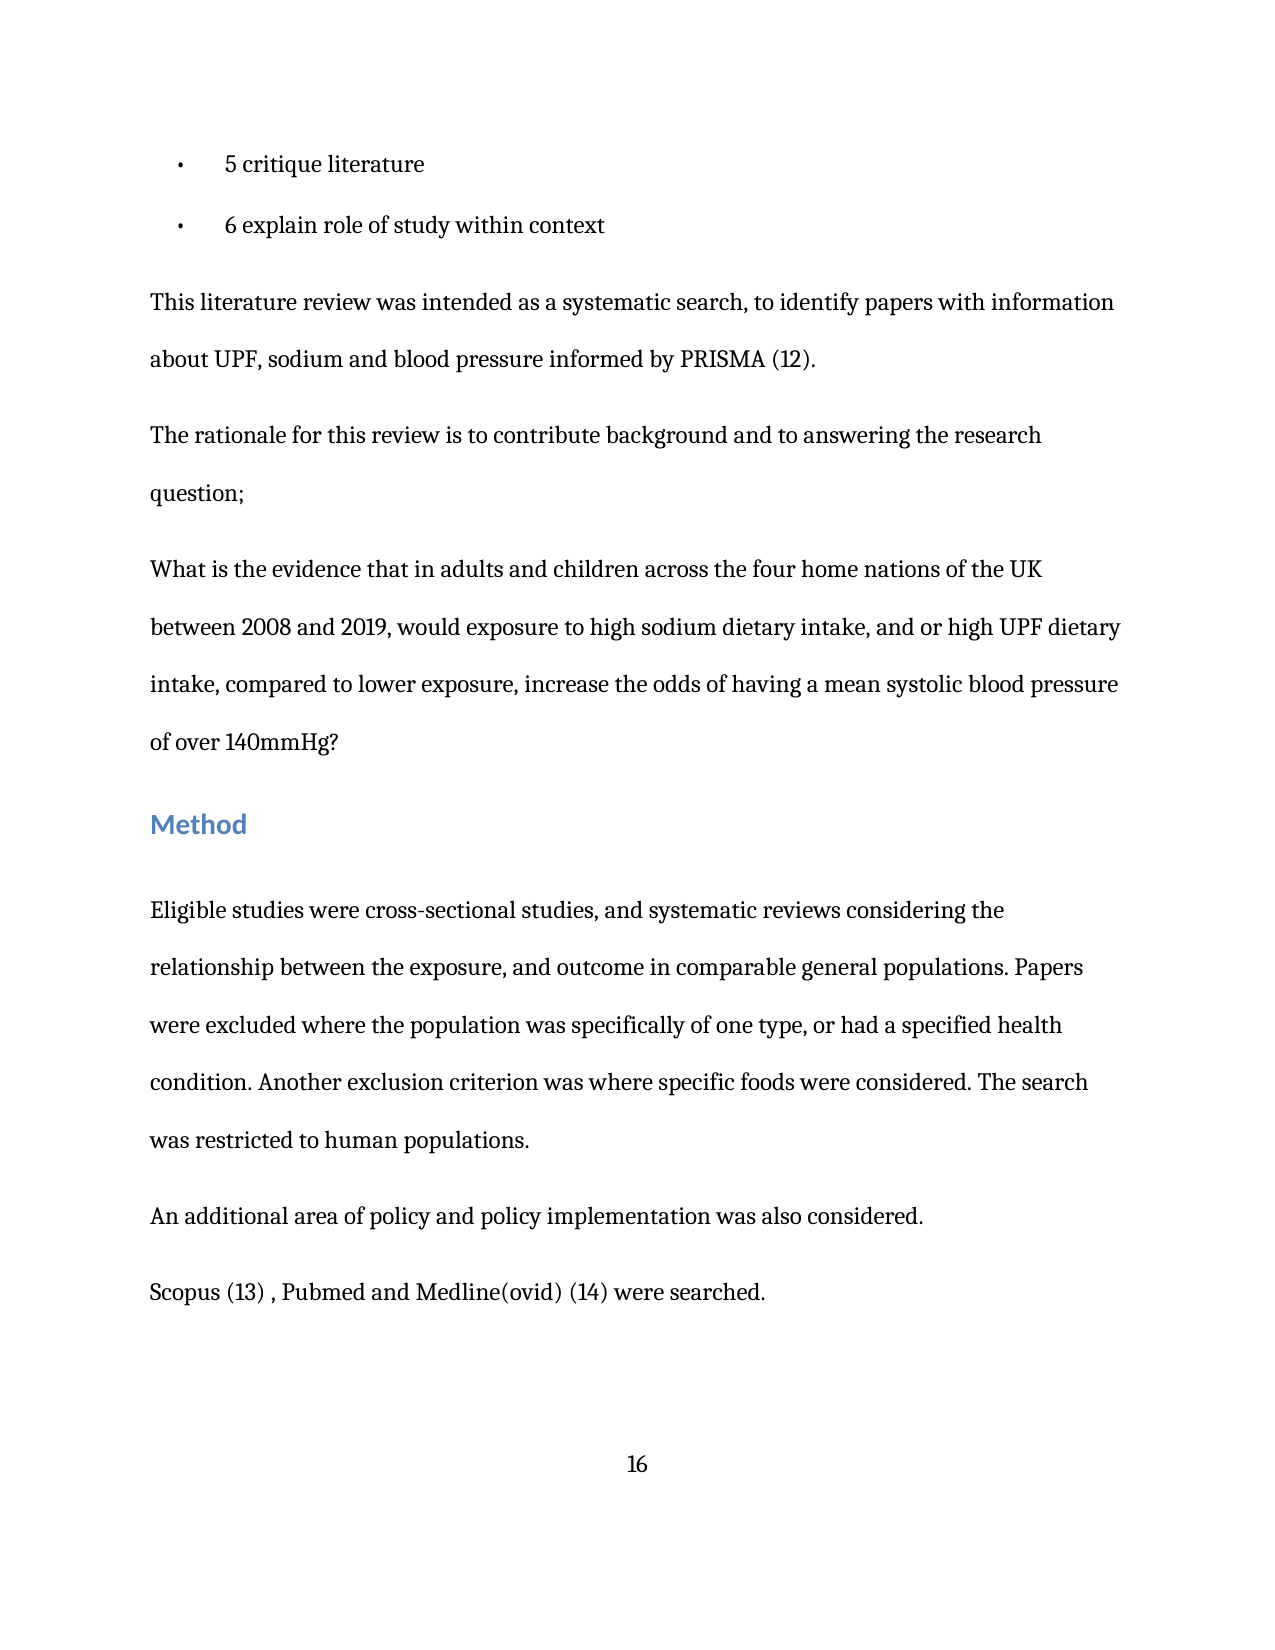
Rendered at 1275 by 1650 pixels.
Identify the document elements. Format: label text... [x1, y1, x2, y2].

text Eligible studies were cross-sectional studies, and systematic reviews considering the relationship between the exposure, and outcome in comparable general populations. Papers were excluded where the population was specifically of one type, or had a specified health condition. Another exclusion criterion was where specific foods were considered. The search was restricted to human populations. [150, 896, 1125, 1154]
text This literature review was intended as a systematic search, to identify papers with information about UPF, sodium and blood pressure informed by PRISMA (12). [150, 287, 1125, 374]
list 5 critique literature [175, 150, 1125, 179]
text Scopus (13) , Pubmed and Medline(ovid) (14) were searched. [150, 1278, 1125, 1307]
text An additional area of policy and policy implementation was also considered. [150, 1202, 1125, 1231]
text What is the evidence that in adults and children across the four home nations of the UK between 2008 and 2019, would exposure to high sodium dietary intake, and or high UPF dietary intake, compared to lower exposure, increase the odds of having a mean systolic blood pressure of over 140mmHg? [150, 555, 1125, 756]
list 6 explain role of study within context [175, 211, 1125, 240]
subtitle Method [150, 806, 1125, 841]
text The rationale for this review is to contribute background and to answering the research question; [150, 421, 1125, 507]
